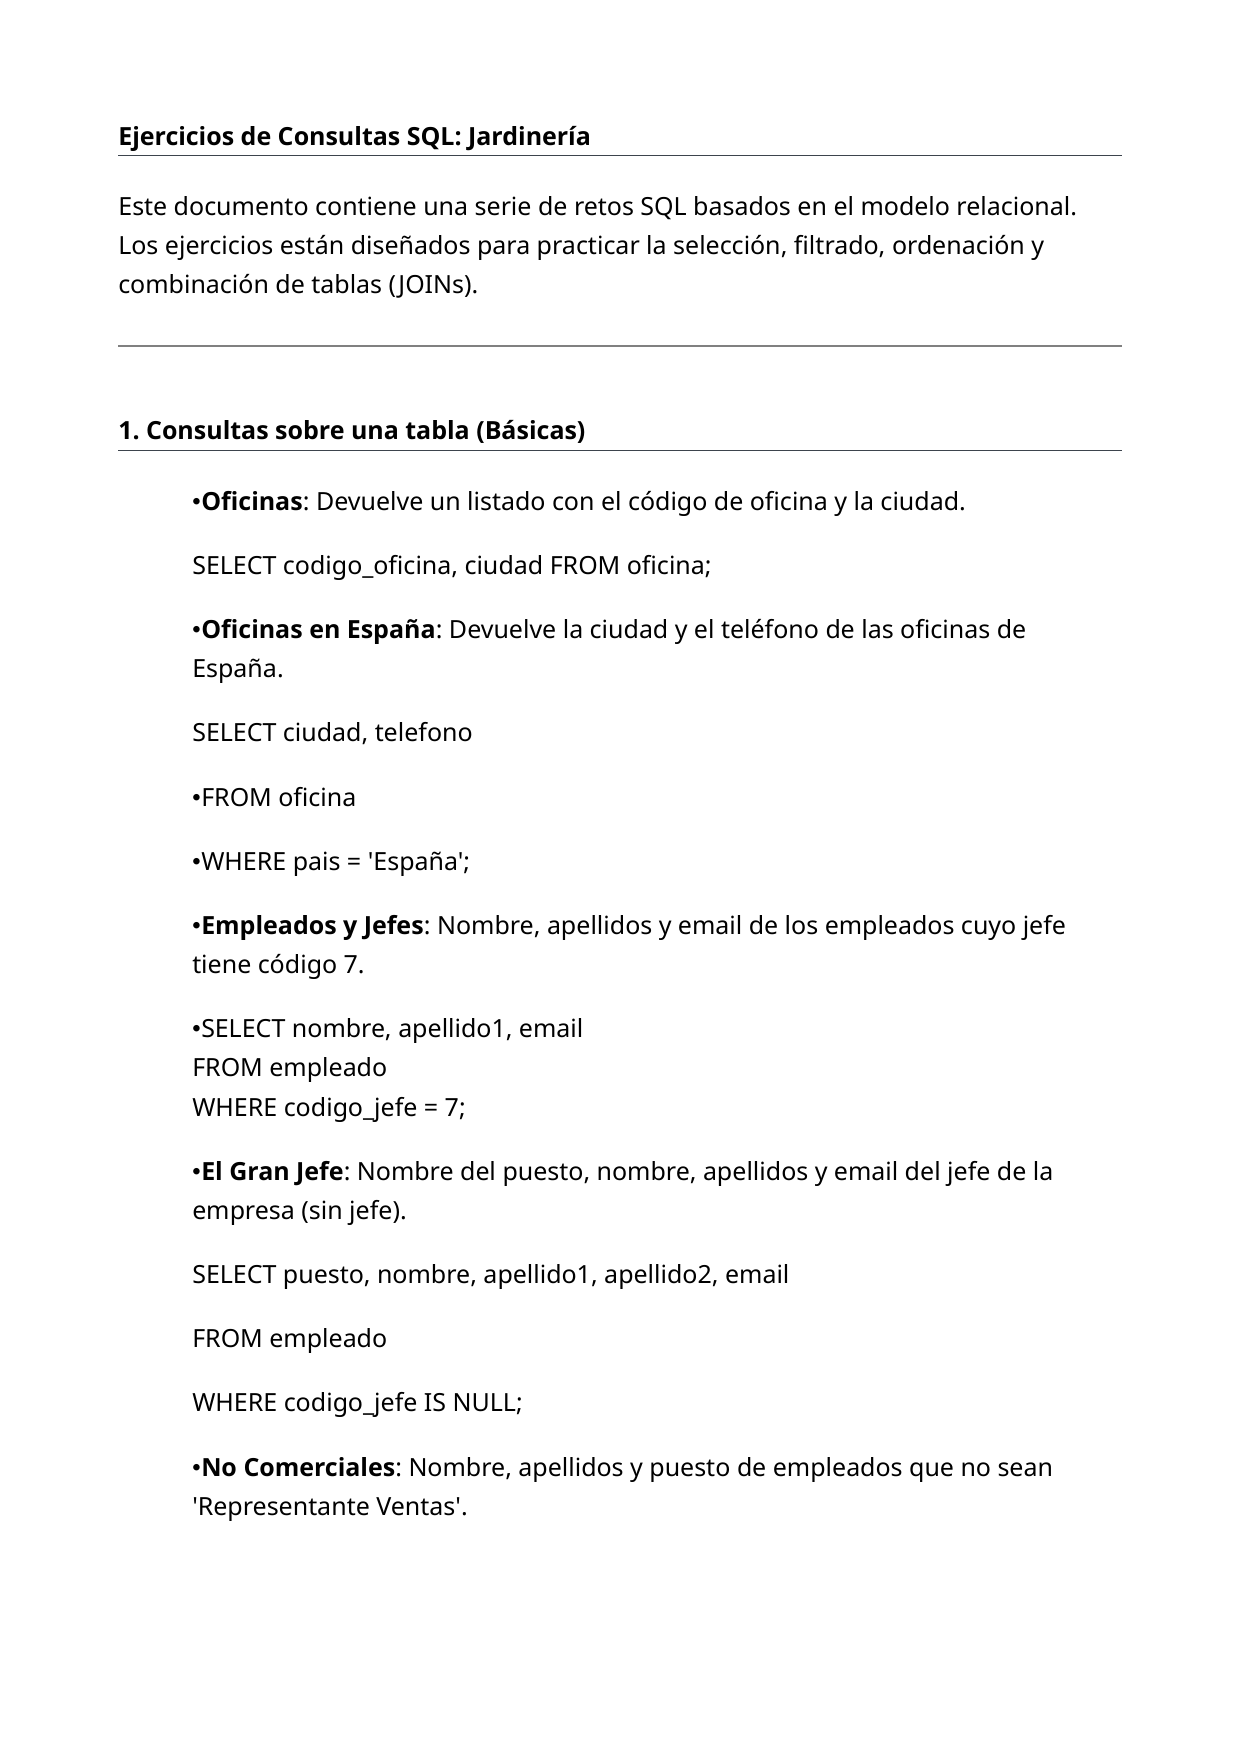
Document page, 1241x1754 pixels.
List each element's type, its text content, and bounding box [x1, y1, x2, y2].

subtitle 1. Consultas sobre una tabla (Básicas) [118, 413, 1122, 450]
list WHERE pais = 'España'; [118, 843, 1122, 877]
list Oficinas en España: Devuelve la ciudad y el teléfono de las oficinas de España. [118, 612, 1122, 685]
list SELECT nombre, apellido1, email FROM empleado WHERE codigo_jefe = 7; [118, 1011, 1122, 1123]
list FROM oficina [118, 779, 1122, 813]
list FROM empleado [118, 1321, 1122, 1355]
list WHERE codigo_jefe IS NULL; [118, 1385, 1122, 1419]
list El Gran Jefe: Nombre del puesto, nombre, apellidos y email del jefe de la empresa (sin jefe). [118, 1153, 1122, 1227]
list SELECT codigo_oficina, ciudad FROM oficina; [118, 548, 1122, 582]
subtitle Ejercicios de Consultas SQL: Jardinería [118, 118, 1122, 155]
list SELECT puesto, nombre, apellido1, apellido2, email [118, 1257, 1122, 1291]
list Empleados y Jefes: Nombre, apellidos y email de los empleados cuyo jefe tiene código 7. [118, 908, 1122, 981]
list No Comerciales: Nombre, apellidos y puesto de empleados que no sean 'Representante Ventas'. [118, 1449, 1122, 1522]
list SELECT ciudad, telefono [118, 715, 1122, 749]
list Oficinas: Devuelve un listado con el código de oficina y la ciudad. [118, 483, 1122, 517]
text Este documento contiene una serie de retos SQL basados en el modelo relacional. Los ejercicios están diseñados para practicar la selección, filtrado, ordenación y combinación de tablas (JOINs). [118, 189, 1122, 301]
